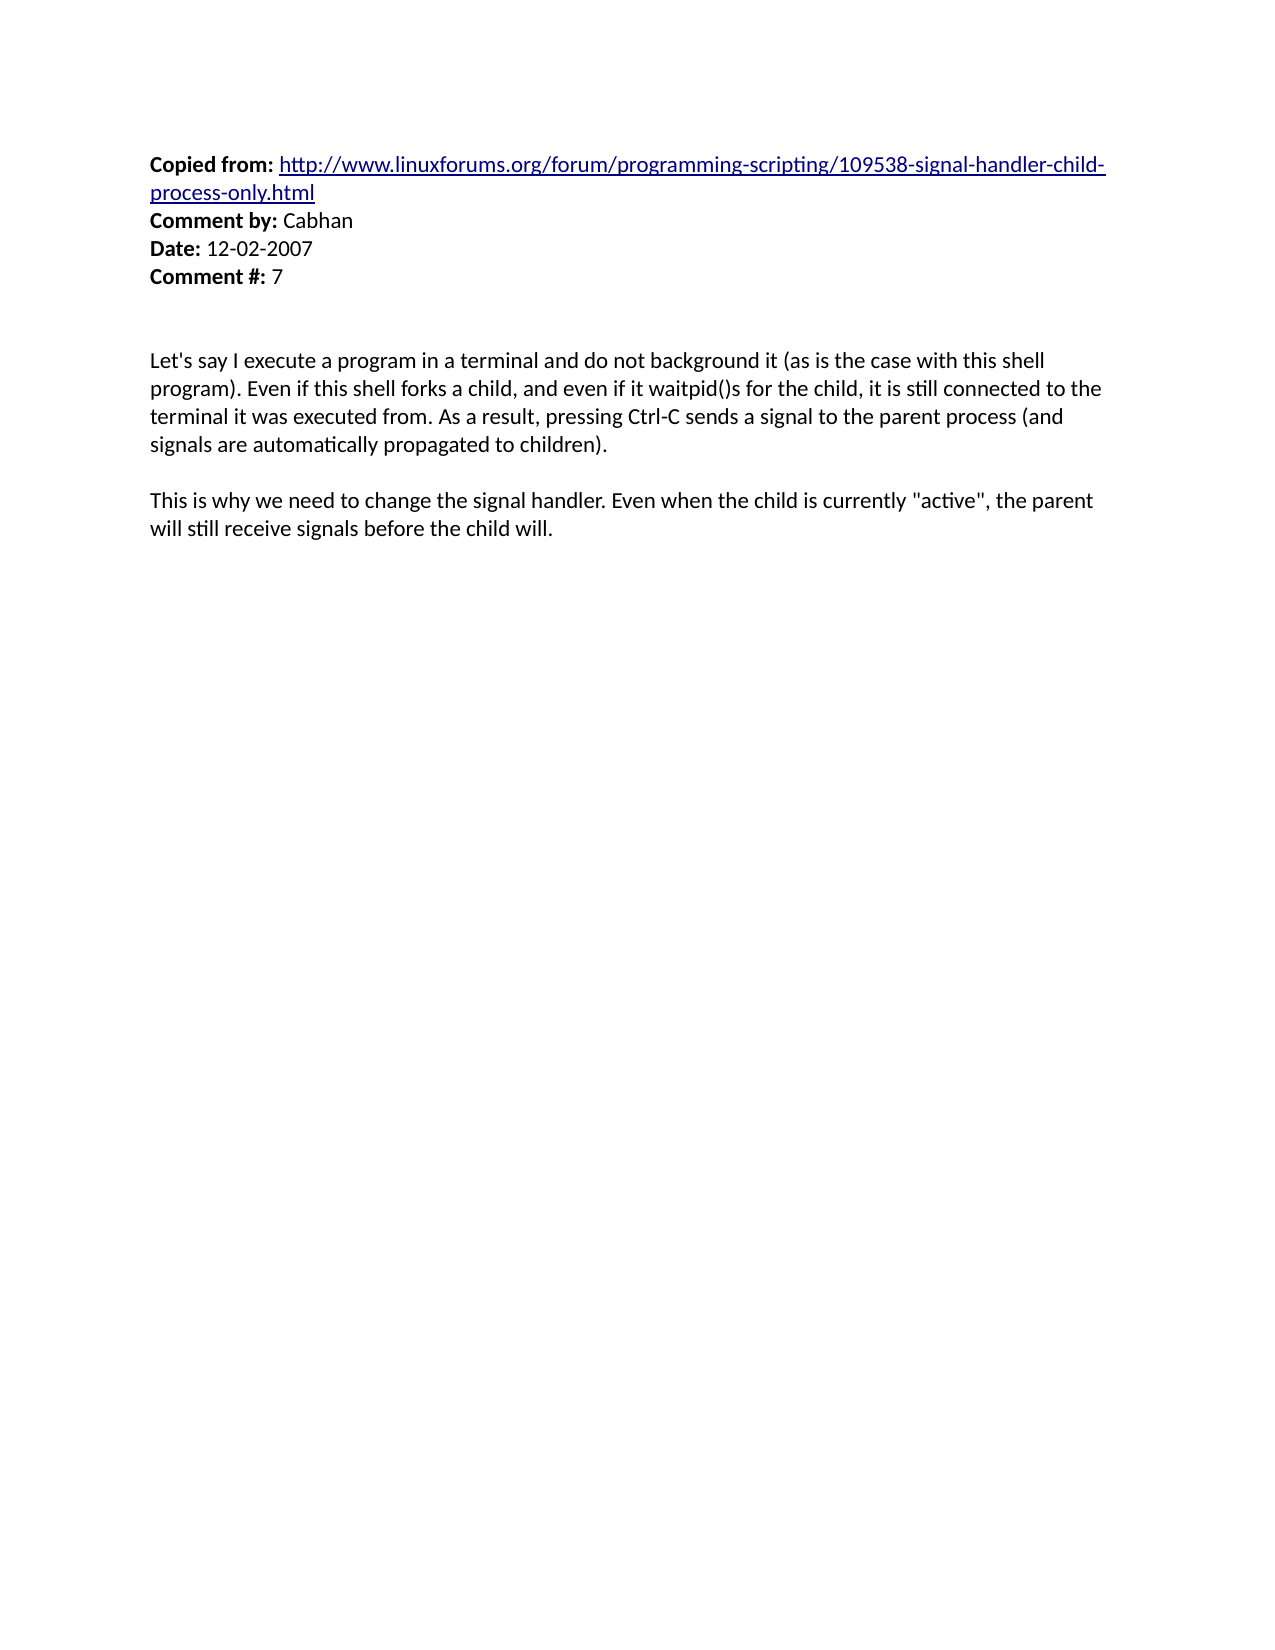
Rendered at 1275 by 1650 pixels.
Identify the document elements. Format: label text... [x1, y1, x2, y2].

text Comment by: Cabhan [150, 206, 1125, 234]
text This is why we need to change the signal handler. Even when the child is currently "active", the parent will still receive signals before the child will. [150, 486, 1125, 542]
text Copied from: http://www.linuxforums.org/forum/programming-scripting/109538-signal-handler-child-process-only.html [150, 150, 1125, 206]
text Comment #: 7 [150, 262, 1125, 290]
text Let's say I execute a program in a terminal and do not background it (as is the case with this shell program). Even if this shell forks a child, and even if it waitpid()s for the child, it is still connected to the terminal it was executed from. As a result, pressing Ctrl-C sends a signal to the parent process (and signals are automatically propagated to children). [150, 346, 1125, 458]
text Date: 12-02-2007 [150, 234, 1125, 262]
